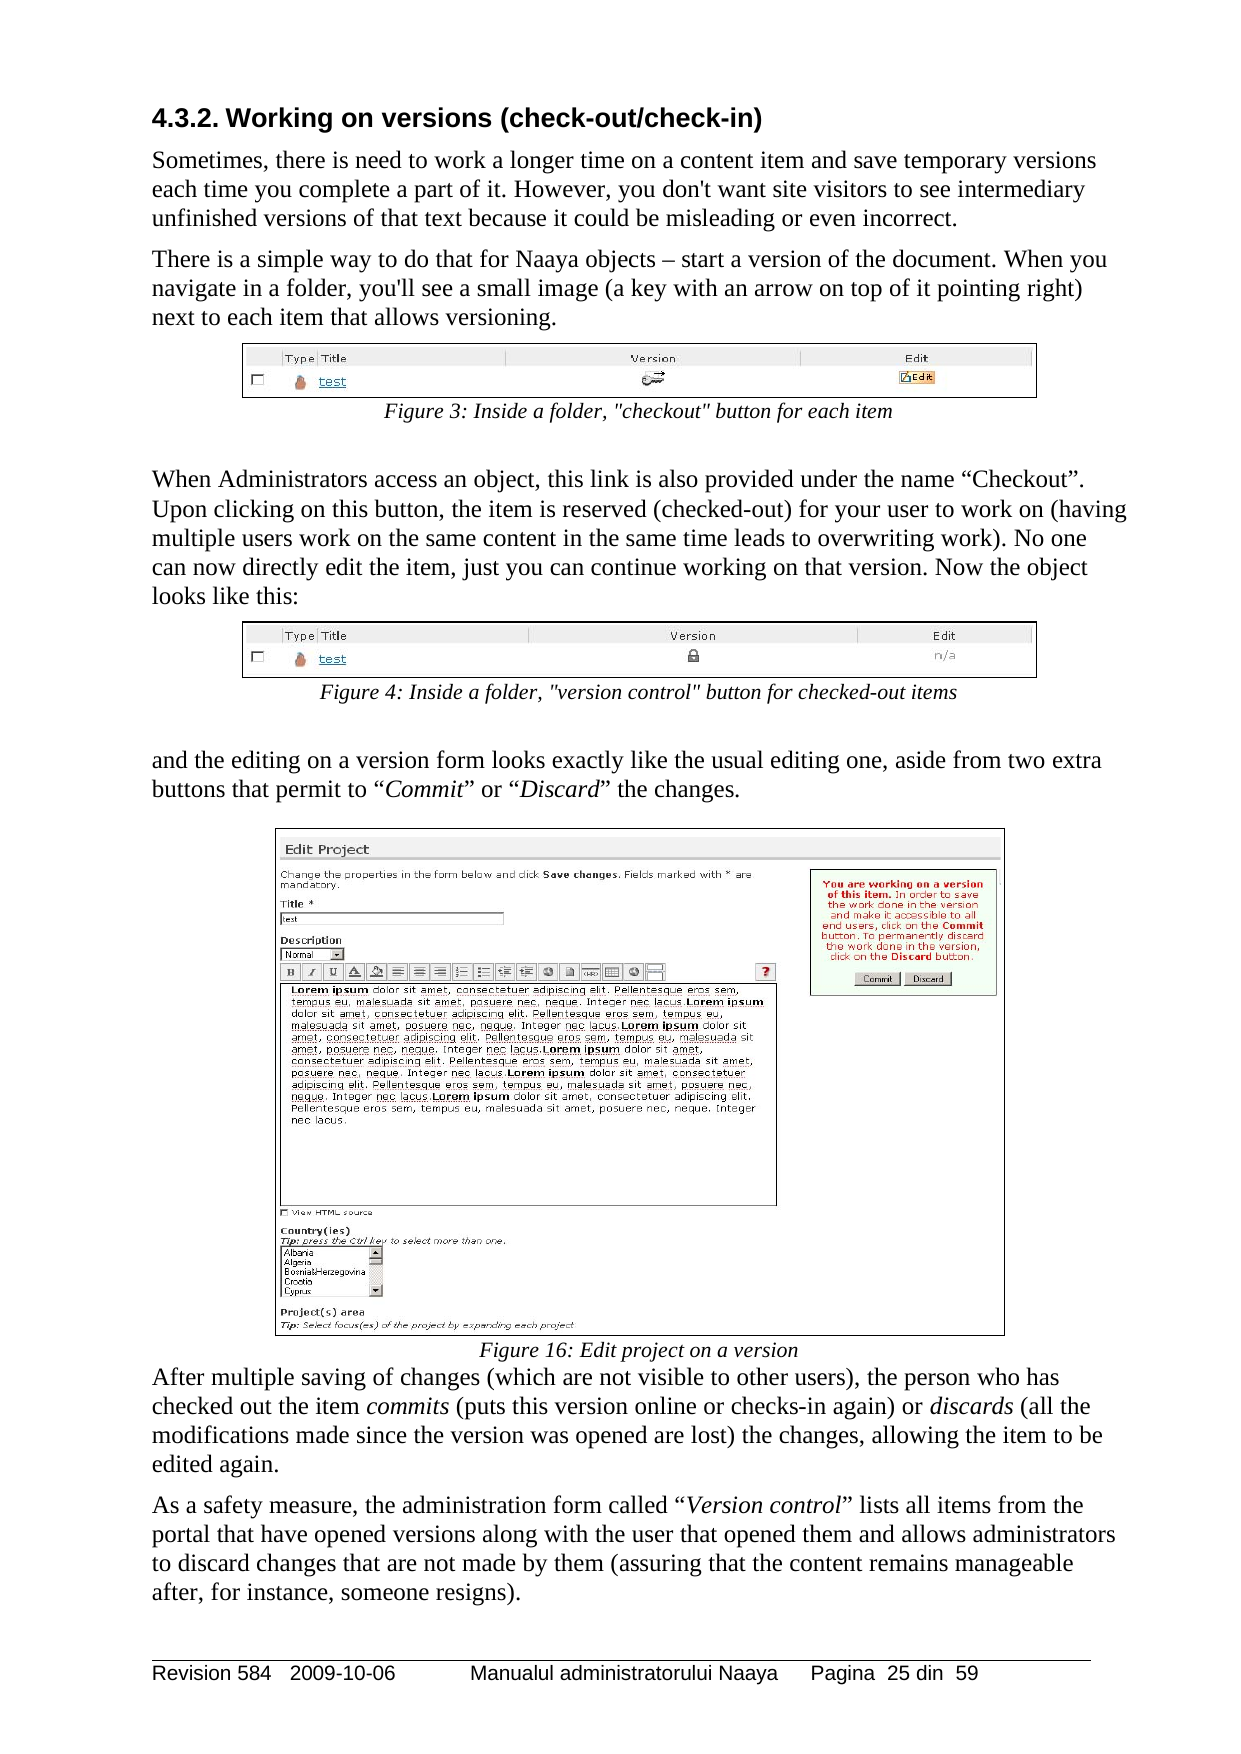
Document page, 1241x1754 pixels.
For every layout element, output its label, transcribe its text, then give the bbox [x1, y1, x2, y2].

text and the editing on a version form looks exactly like the usual editing one, aside from two extra buttons that permit to “Commit” or “Discard” the changes. [152, 745, 1128, 803]
picture [246, 625, 1034, 675]
text As a safety measure, the administration form called “Version control” lists all items from the portal that have opened versions along with the user that opened them and allows administrators to discard changes that are not made by them (assuring that the content remains manageable after, for instance, someone resigns). [152, 1490, 1128, 1606]
text [276, 829, 1004, 1335]
picture [279, 831, 1001, 1333]
picture [246, 347, 1034, 394]
text Figure 3: Inside a folder, "checkout" button for each item [242, 398, 1037, 423]
text When Administrators access an object, this link is also provided under the name “Checkout”. Upon clicking on this button, the item is reserved (checked-out) for your user to work on (having multiple users work on the same content in the same time leads to overwriting work). No one can now directly edit the item, just you can continue working on that version. Now the object looks like this: [152, 464, 1128, 610]
text Sometimes, there is need to work a longer time on a content item and save temporary versions each time you complete a part of it. However, you don't want site visitors to see intermediary unfinished versions of that text because it could be misleading or even incorrect. [152, 145, 1128, 232]
text There is a simple way to do that for Naaya objects – start a version of the document. When you navigate in a folder, you'll see a small image (a key with an arrow on top of it pointing right) next to each item that allows versioning. [152, 244, 1128, 331]
text [243, 623, 1036, 677]
text After multiple saving of changes (which are not visible to other users), the person who has checked out the item commits (puts this version online or checks-in again) or discards (all the modifications made since the version was opened are lost) the changes, allowing the item to be edited again. [152, 815, 1128, 1478]
text Figure 16: Edit project on a version [275, 1336, 1004, 1362]
text Figure 4: Inside a folder, "version control" button for checked-out items [242, 678, 1037, 704]
subtitle Working on versions (check-out/check-in) [152, 102, 1128, 133]
text [243, 344, 1036, 397]
